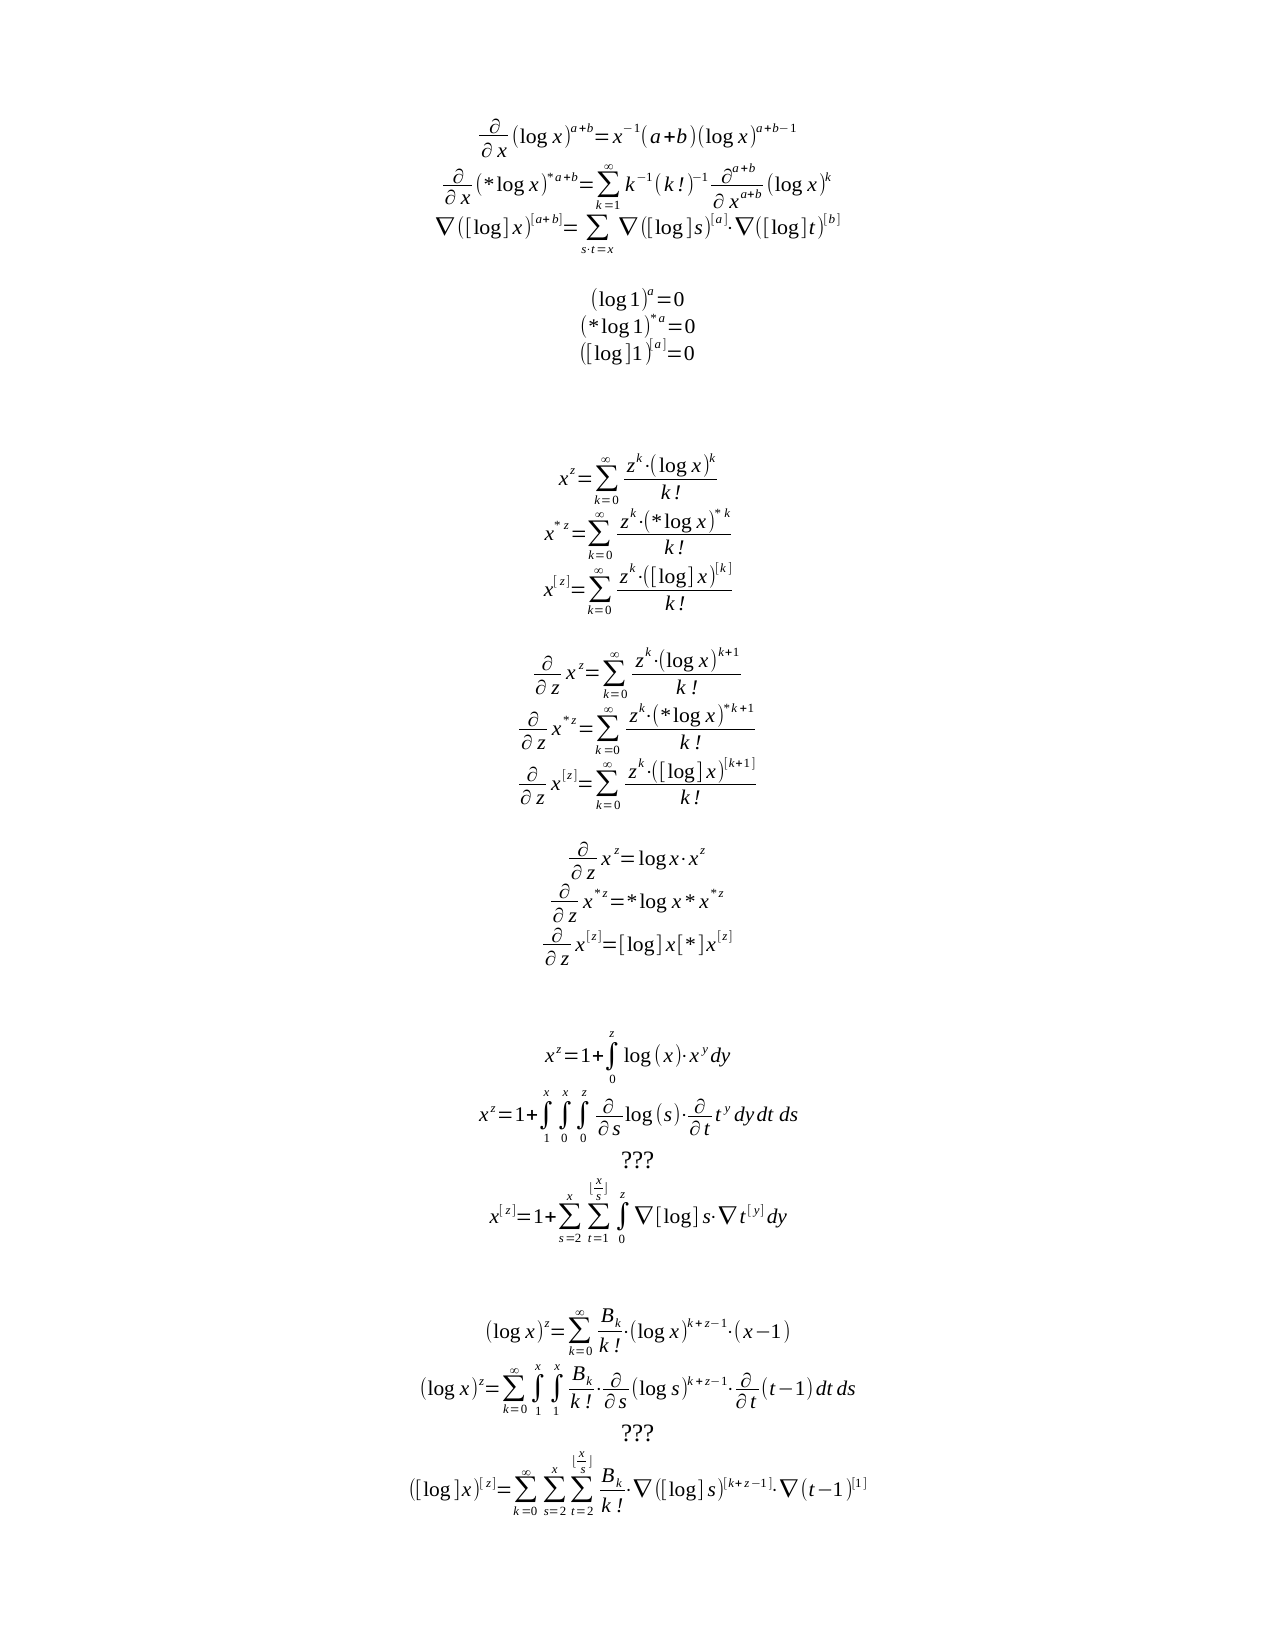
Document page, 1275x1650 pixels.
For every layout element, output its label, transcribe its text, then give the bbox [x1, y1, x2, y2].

text ??? [118, 1418, 1157, 1447]
text ??? [118, 1145, 1157, 1173]
